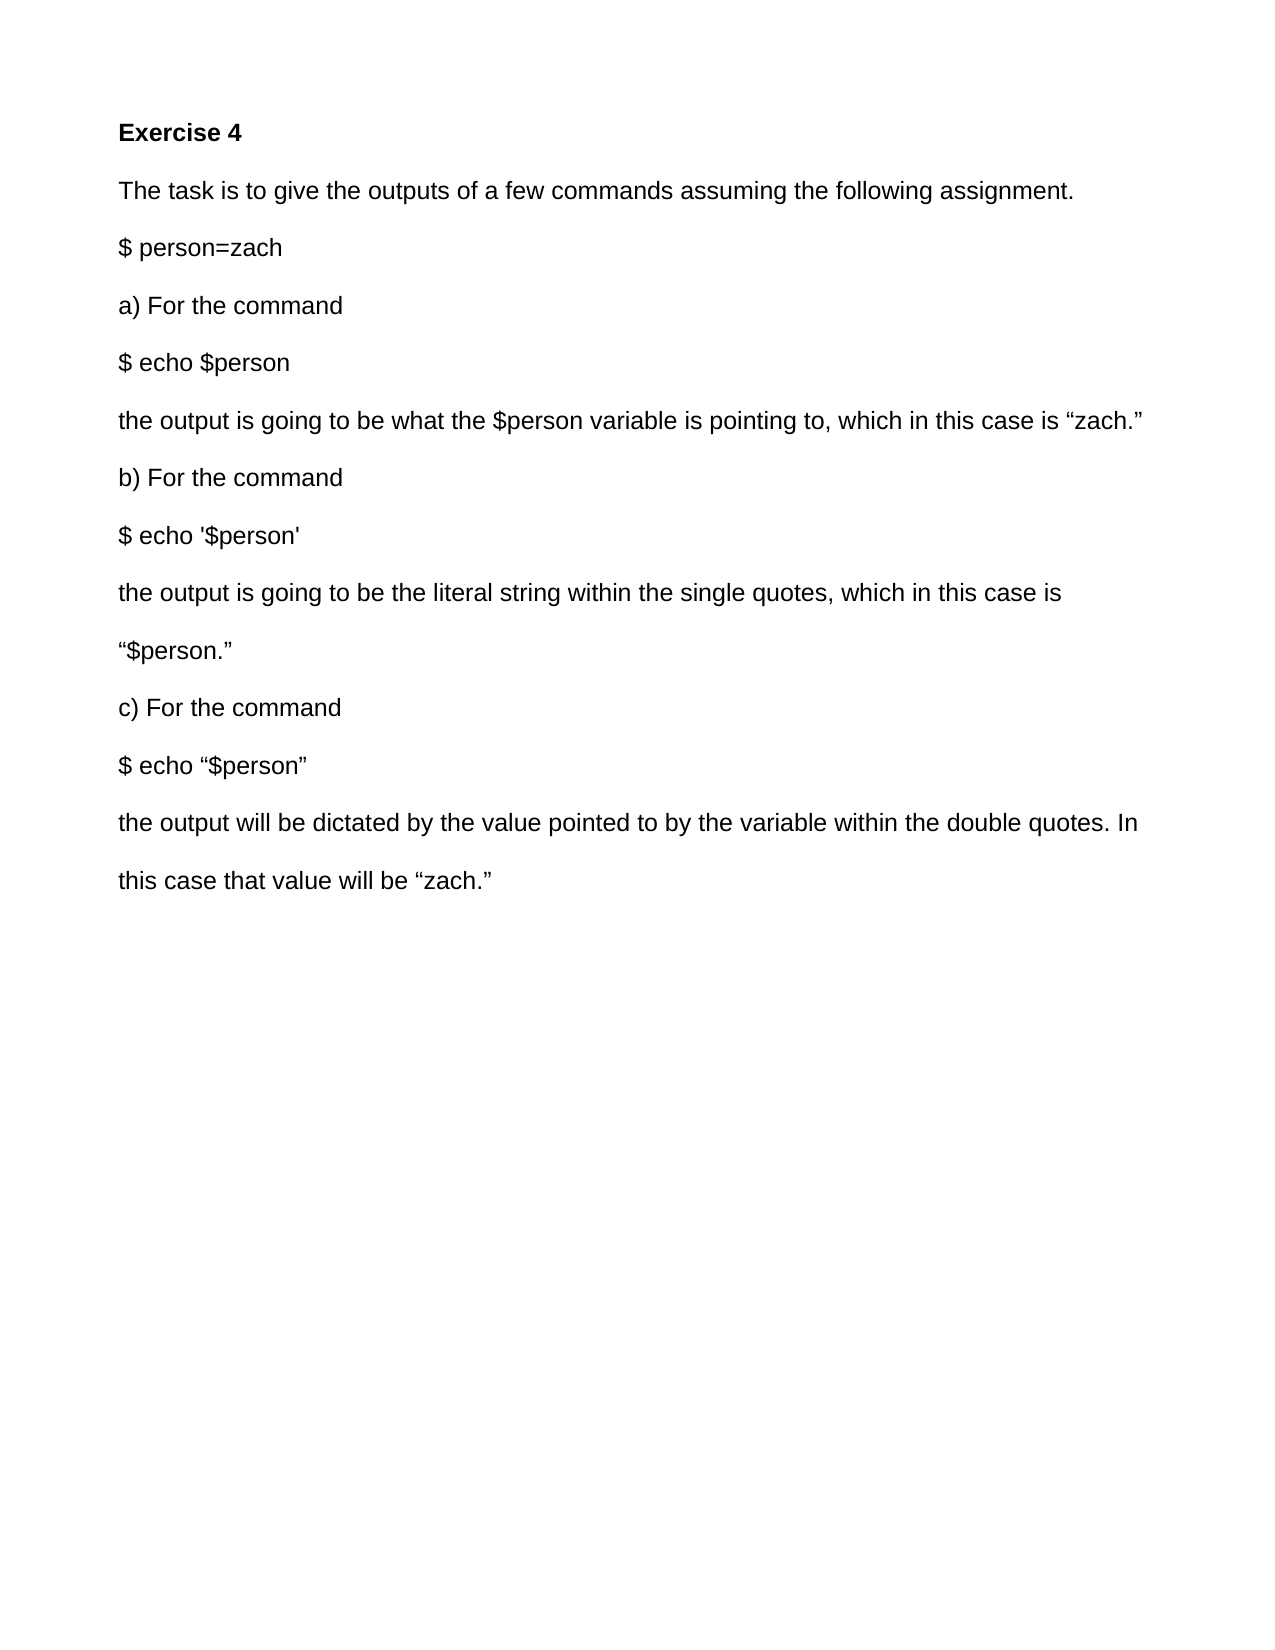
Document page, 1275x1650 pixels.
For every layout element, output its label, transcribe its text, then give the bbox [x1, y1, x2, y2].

text The task is to give the outputs of a few commands assuming the following assignment. [118, 176, 1157, 204]
text c) For the command [118, 693, 1157, 722]
text $ person=zach [118, 233, 1157, 262]
text $ echo '$person' [118, 521, 1157, 549]
text a) For the command [118, 291, 1157, 319]
text the output will be dictated by the value pointed to by the variable within the double quotes. In this case that value will be “zach.” [118, 808, 1157, 894]
text b) For the command [118, 463, 1157, 492]
text the output is going to be the literal string within the single quotes, which in this case is “$person.” [118, 578, 1157, 664]
text Exercise 4 [118, 118, 1157, 147]
text $ echo $person [118, 348, 1157, 377]
text $ echo “$person” [118, 751, 1157, 779]
text the output is going to be what the $person variable is pointing to, which in this case is “zach.” [118, 406, 1157, 434]
